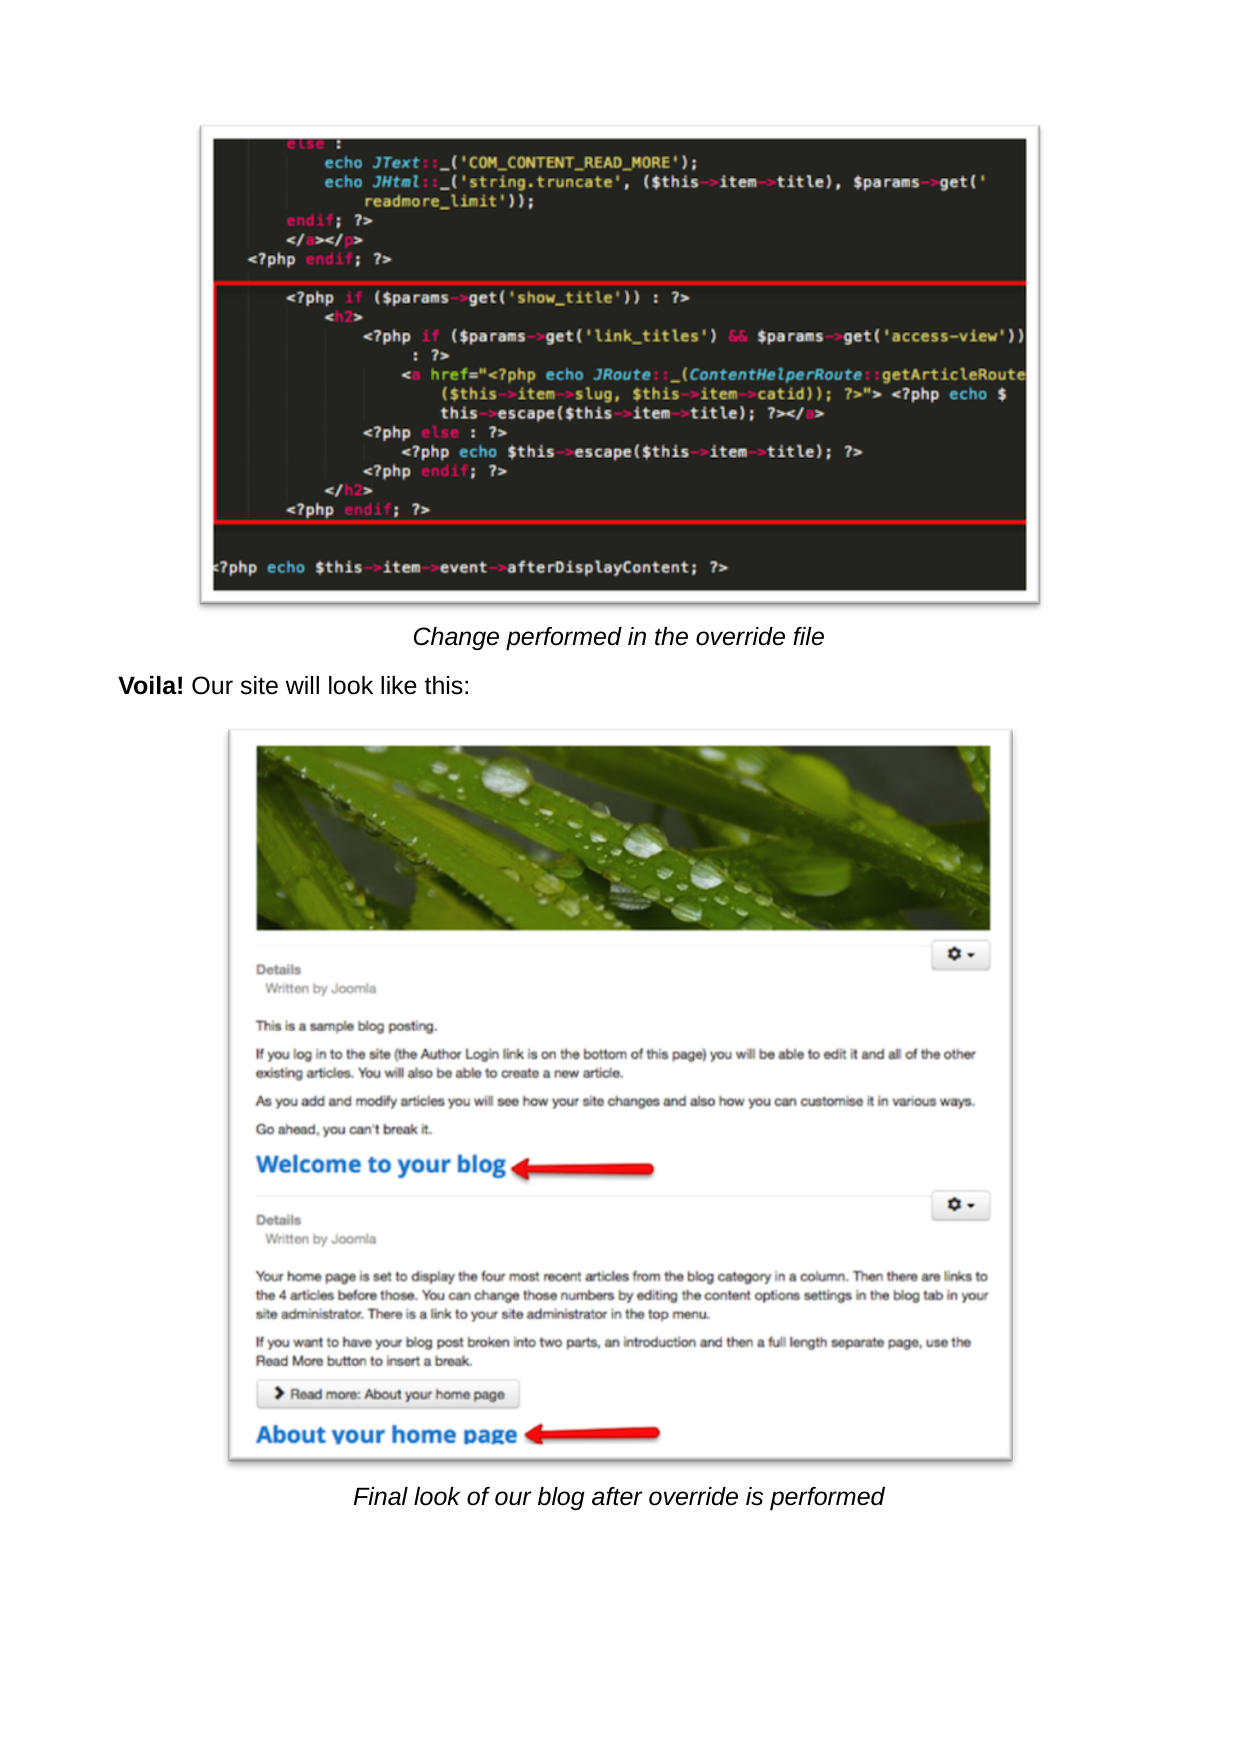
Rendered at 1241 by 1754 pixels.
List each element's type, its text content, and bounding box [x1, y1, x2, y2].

text Voila! Our site will look like this: [118, 671, 1122, 700]
picture [190, 118, 1050, 617]
text Final look of our blog after override is performed [118, 720, 1122, 1511]
picture [216, 720, 1024, 1477]
text Change performed in the override file [118, 118, 1122, 651]
